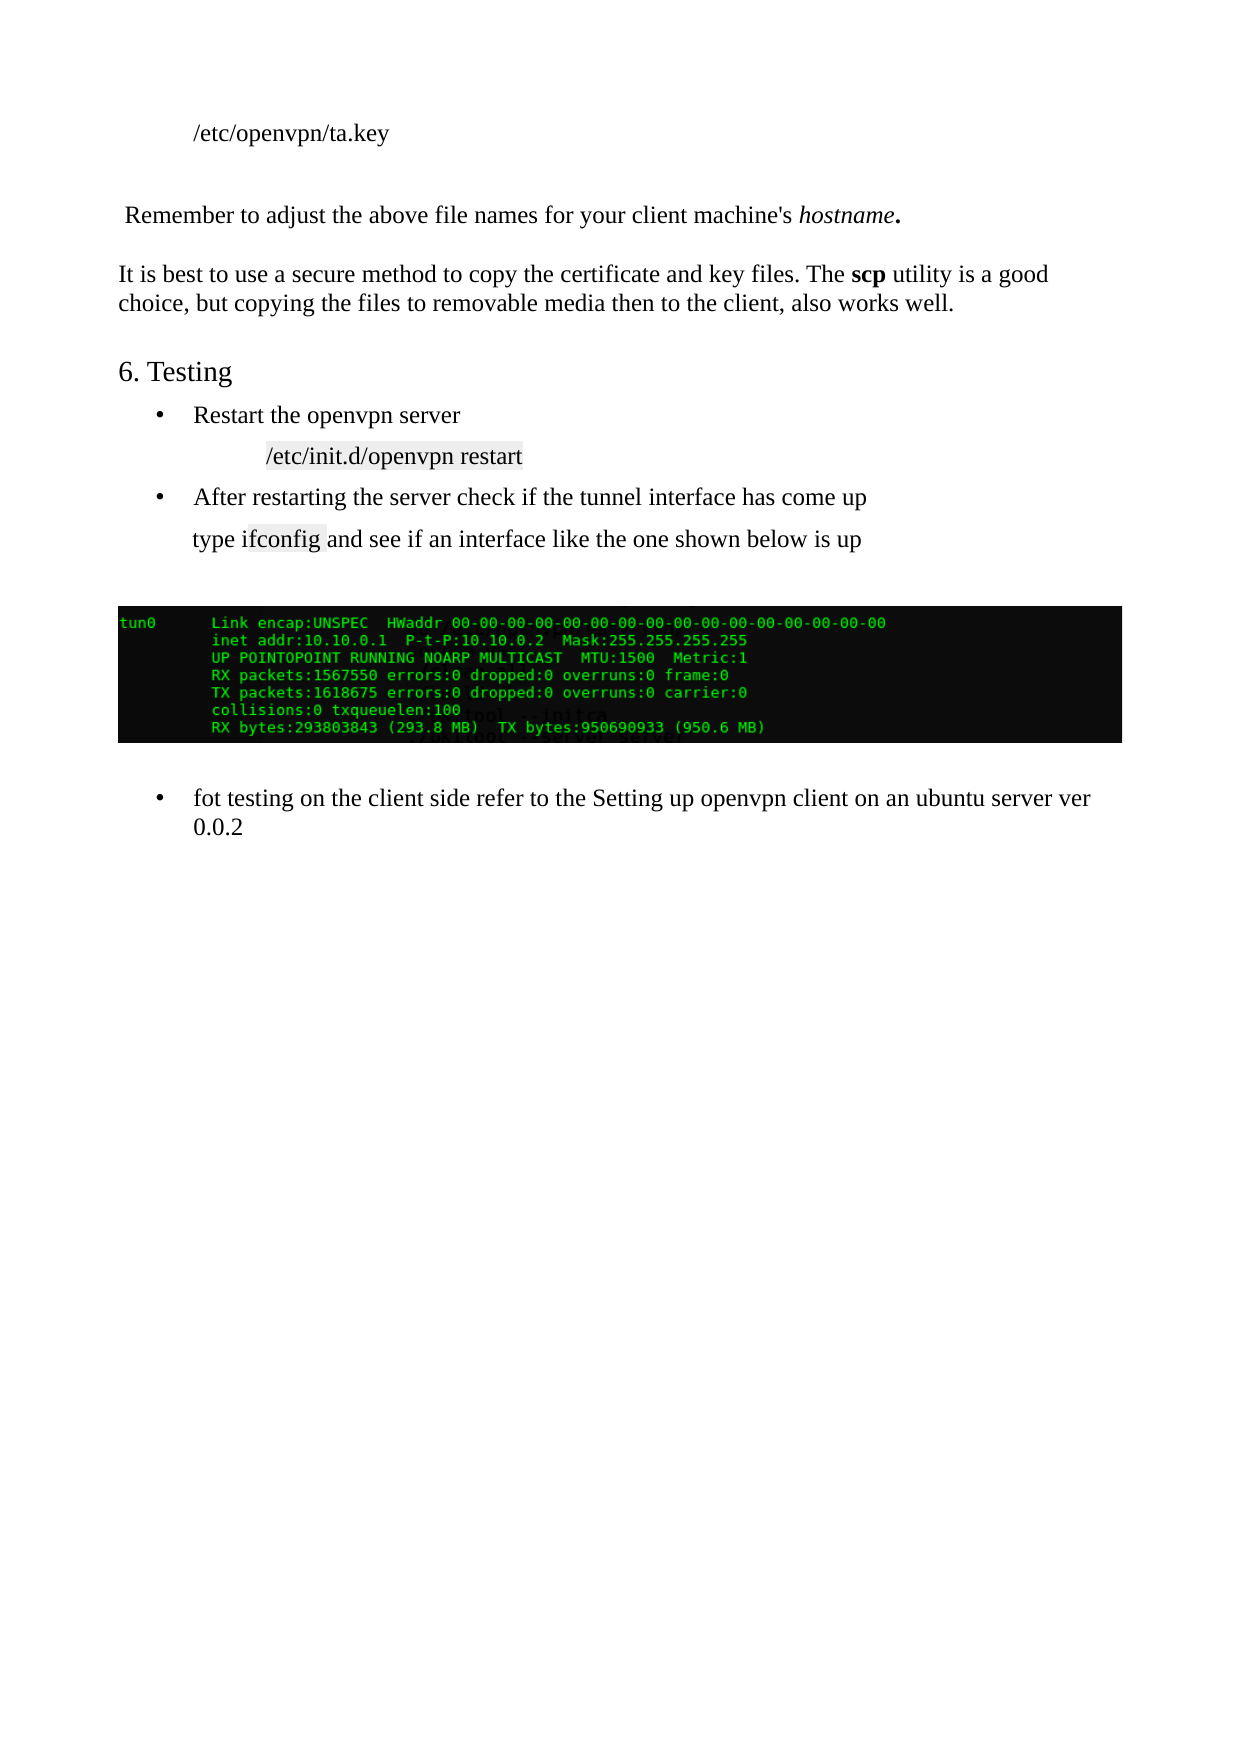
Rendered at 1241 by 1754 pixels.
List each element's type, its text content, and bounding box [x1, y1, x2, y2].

text /etc/openvpn/ta.key [193, 118, 1122, 147]
picture [118, 606, 1123, 743]
subtitle 6. Testing [118, 354, 1122, 387]
text It is best to use a secure method to copy the certificate and key files. The scp utility is a good choice, but copying the files to removable media then to the client, also works well. [118, 259, 1122, 316]
text type ifconfig and see if an interface like the one shown below is up [118, 524, 1122, 552]
list After restarting the server check if the tunnel interface has come up [156, 482, 1122, 511]
text Remember to adjust the above file names for your client machine's hostname. [118, 201, 1122, 229]
text /etc/init.d/openvpn restart [118, 441, 1122, 470]
list fot testing on the client side refer to the Setting up openvpn client on an ubuntu server ver 0.0.2 [156, 783, 1122, 841]
list Restart the openvpn server [156, 400, 1122, 429]
